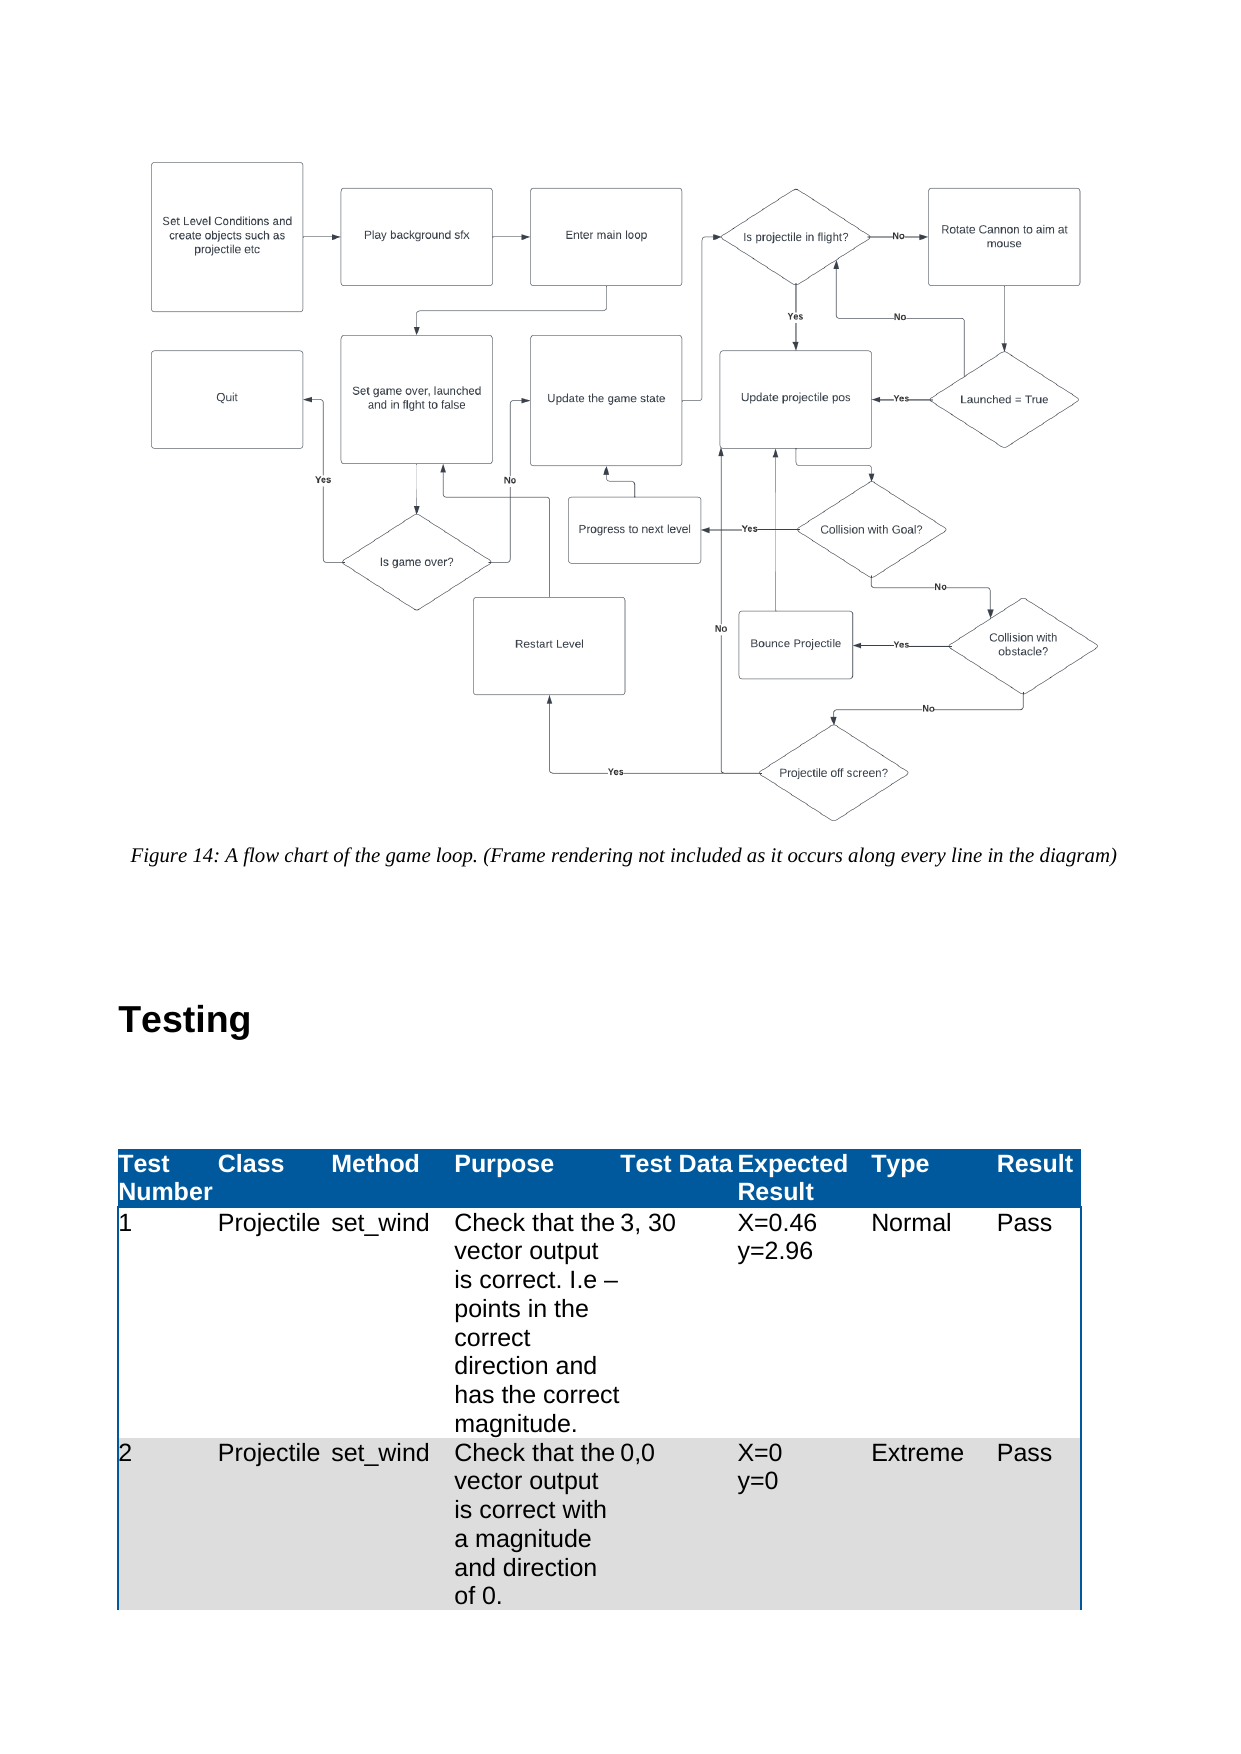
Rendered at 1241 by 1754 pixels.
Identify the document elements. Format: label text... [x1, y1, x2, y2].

table_cell Pass [997, 1208, 1080, 1438]
table_cell Projectile [218, 1208, 331, 1438]
table_header Class [218, 1149, 331, 1206]
table_header Result [997, 1149, 1081, 1206]
table_cell Pass [997, 1438, 1080, 1610]
table_cell Projectile [218, 1438, 331, 1610]
table_cell 2 [119, 1438, 218, 1610]
table_header Method [331, 1149, 454, 1206]
subtitle Testing [118, 998, 1122, 1041]
table_header Purpose [454, 1149, 620, 1206]
table_header Type [871, 1149, 997, 1206]
table_cell set_wind [331, 1438, 454, 1610]
table_cell X=0.46 y=2.96 [737, 1208, 871, 1438]
table_cell Check that the vector output is correct with a magnitude and direction of 0. [454, 1438, 620, 1610]
picture [130, 141, 1120, 843]
table_cell 3, 30 [620, 1208, 737, 1438]
table_cell Check that the vector output is correct. I.e – points in the correct direction and has the correct magnitude. [454, 1208, 620, 1438]
table_cell Extreme [871, 1438, 997, 1610]
table_cell Normal [871, 1208, 997, 1438]
table_cell set_wind [331, 1208, 454, 1438]
table_header Expected Result [737, 1149, 871, 1206]
table_cell 0,0 [620, 1438, 737, 1610]
table_cell X=0 y=0 [737, 1438, 871, 1610]
table_cell 1 [119, 1208, 218, 1438]
table_header Test Number [118, 1149, 218, 1206]
table_header Test Data [620, 1149, 737, 1206]
text Figure 14: A flow chart of the game loop. (Frame rendering not included as it occurs along every line in the diagram) [130, 843, 1120, 867]
